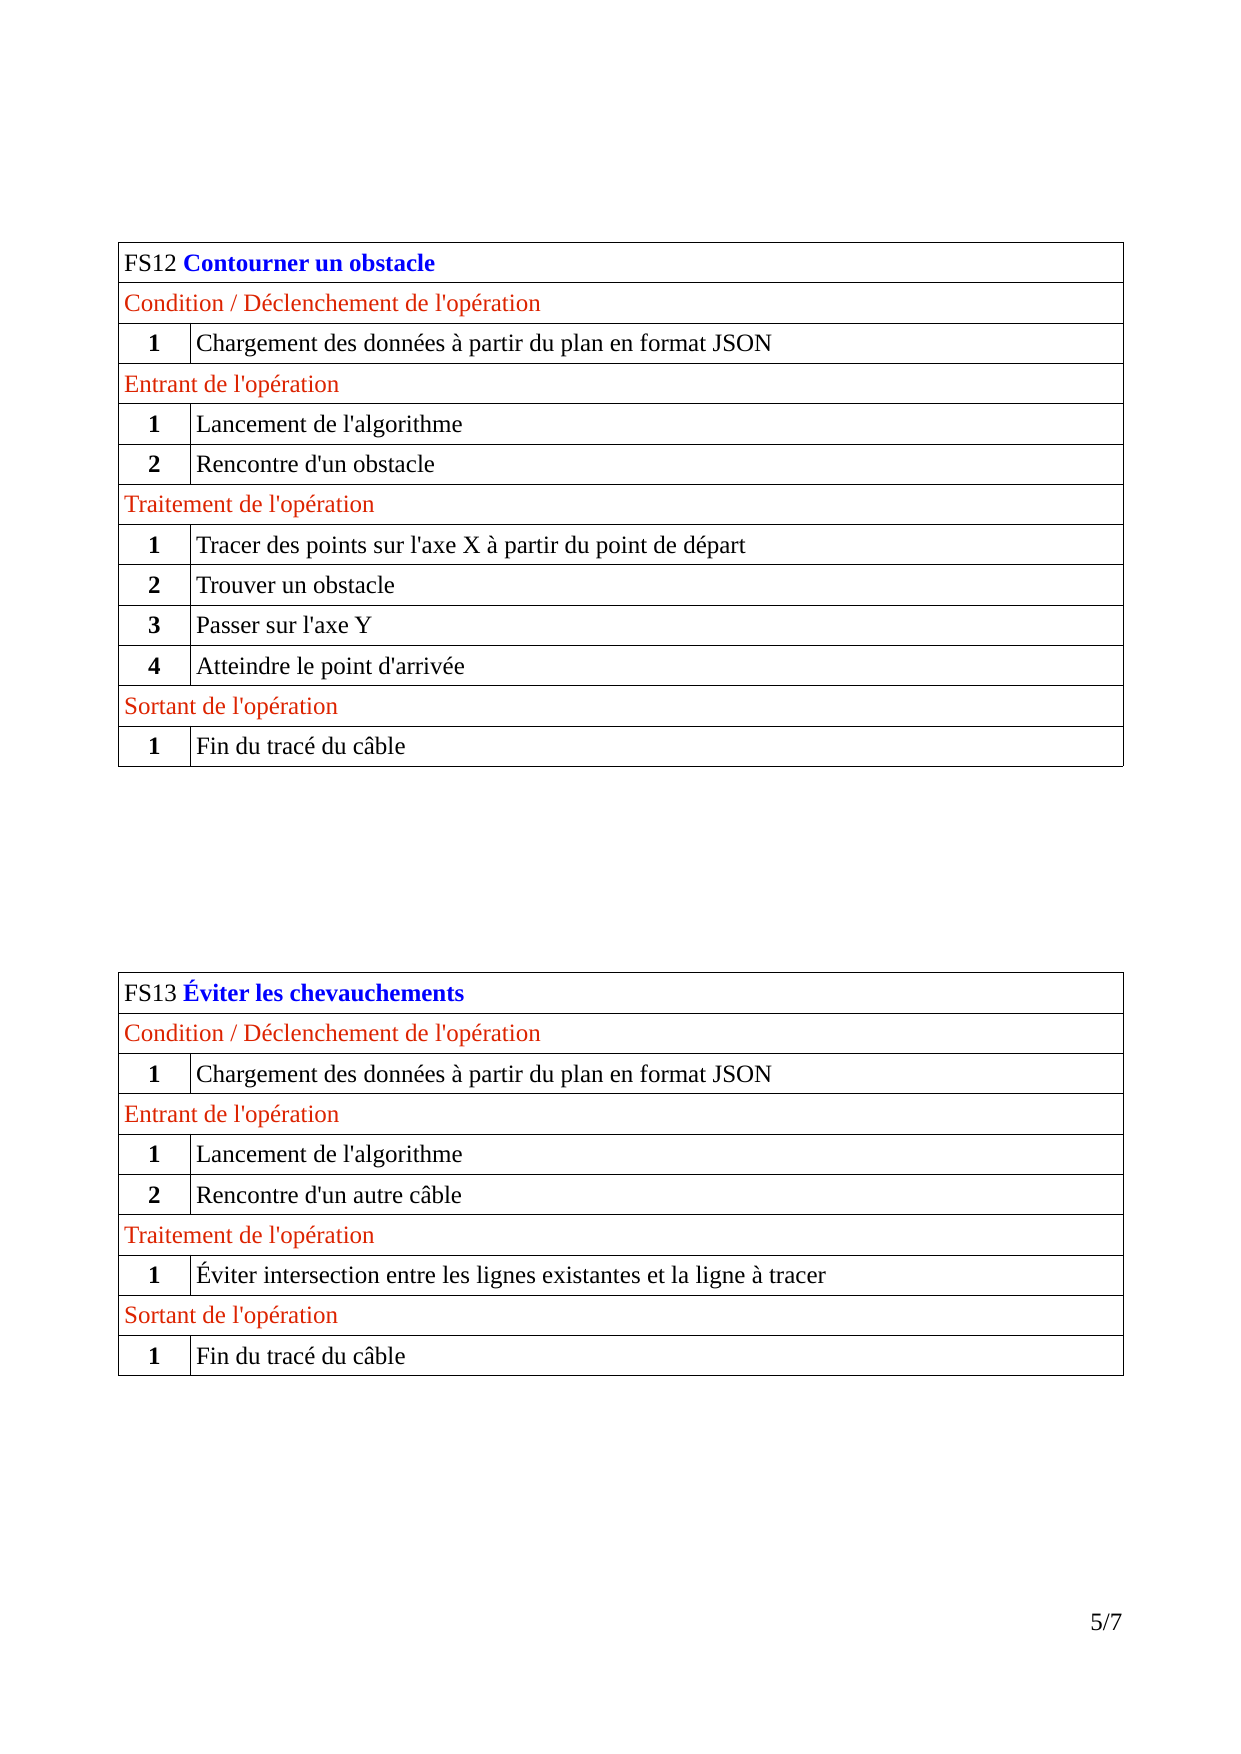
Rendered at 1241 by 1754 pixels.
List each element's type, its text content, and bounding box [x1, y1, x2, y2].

table_cell 1 [119, 1256, 190, 1295]
table_cell Fin du tracé du câble [191, 1336, 1123, 1375]
table_cell 1 [119, 1054, 190, 1093]
table_cell 1 [119, 727, 190, 766]
table_cell Traitement de l'opération [119, 1215, 1123, 1254]
table_cell Lancement de l'algorithme [191, 1135, 1123, 1174]
table_cell Condition / Déclenchement de l'opération [119, 1014, 1123, 1053]
table_cell Entrant de l'opération [119, 364, 1123, 403]
table_cell Sortant de l'opération [119, 1296, 1123, 1335]
table_cell Éviter intersection entre les lignes existantes et la ligne à tracer [191, 1256, 1123, 1295]
table_cell 1 [119, 324, 190, 363]
table_cell Passer sur l'axe Y [191, 606, 1123, 645]
table_cell 1 [119, 404, 190, 443]
table_cell Entrant de l'opération [119, 1094, 1123, 1133]
table_cell 2 [119, 1175, 190, 1214]
table_cell Traitement de l'opération [119, 485, 1123, 524]
table_cell 2 [119, 445, 190, 484]
table_cell 3 [119, 606, 190, 645]
table_cell Trouver un obstacle [191, 565, 1123, 605]
table_cell Rencontre d'un obstacle [191, 445, 1123, 484]
table_cell Chargement des données à partir du plan en format JSON [191, 1054, 1123, 1093]
table_cell Condition / Déclenchement de l'opération [119, 283, 1123, 322]
table_cell 1 [119, 525, 190, 564]
table_cell Chargement des données à partir du plan en format JSON [191, 324, 1123, 363]
table_header FS13 Éviter les chevauchements [119, 973, 1123, 1013]
table_cell Lancement de l'algorithme [191, 404, 1123, 443]
table_header FS12 Contourner un obstacle [119, 243, 1123, 282]
table_cell Sortant de l'opération [119, 686, 1123, 726]
table_cell 1 [119, 1135, 190, 1174]
table_cell Fin du tracé du câble [191, 727, 1123, 766]
table_cell Rencontre d'un autre câble [191, 1175, 1123, 1214]
table_cell Atteindre le point d'arrivée [191, 646, 1123, 685]
table_cell Tracer des points sur l'axe X à partir du point de départ [191, 525, 1123, 564]
table_cell 1 [119, 1336, 190, 1375]
table_cell 4 [119, 646, 190, 685]
table_cell 2 [119, 565, 190, 605]
